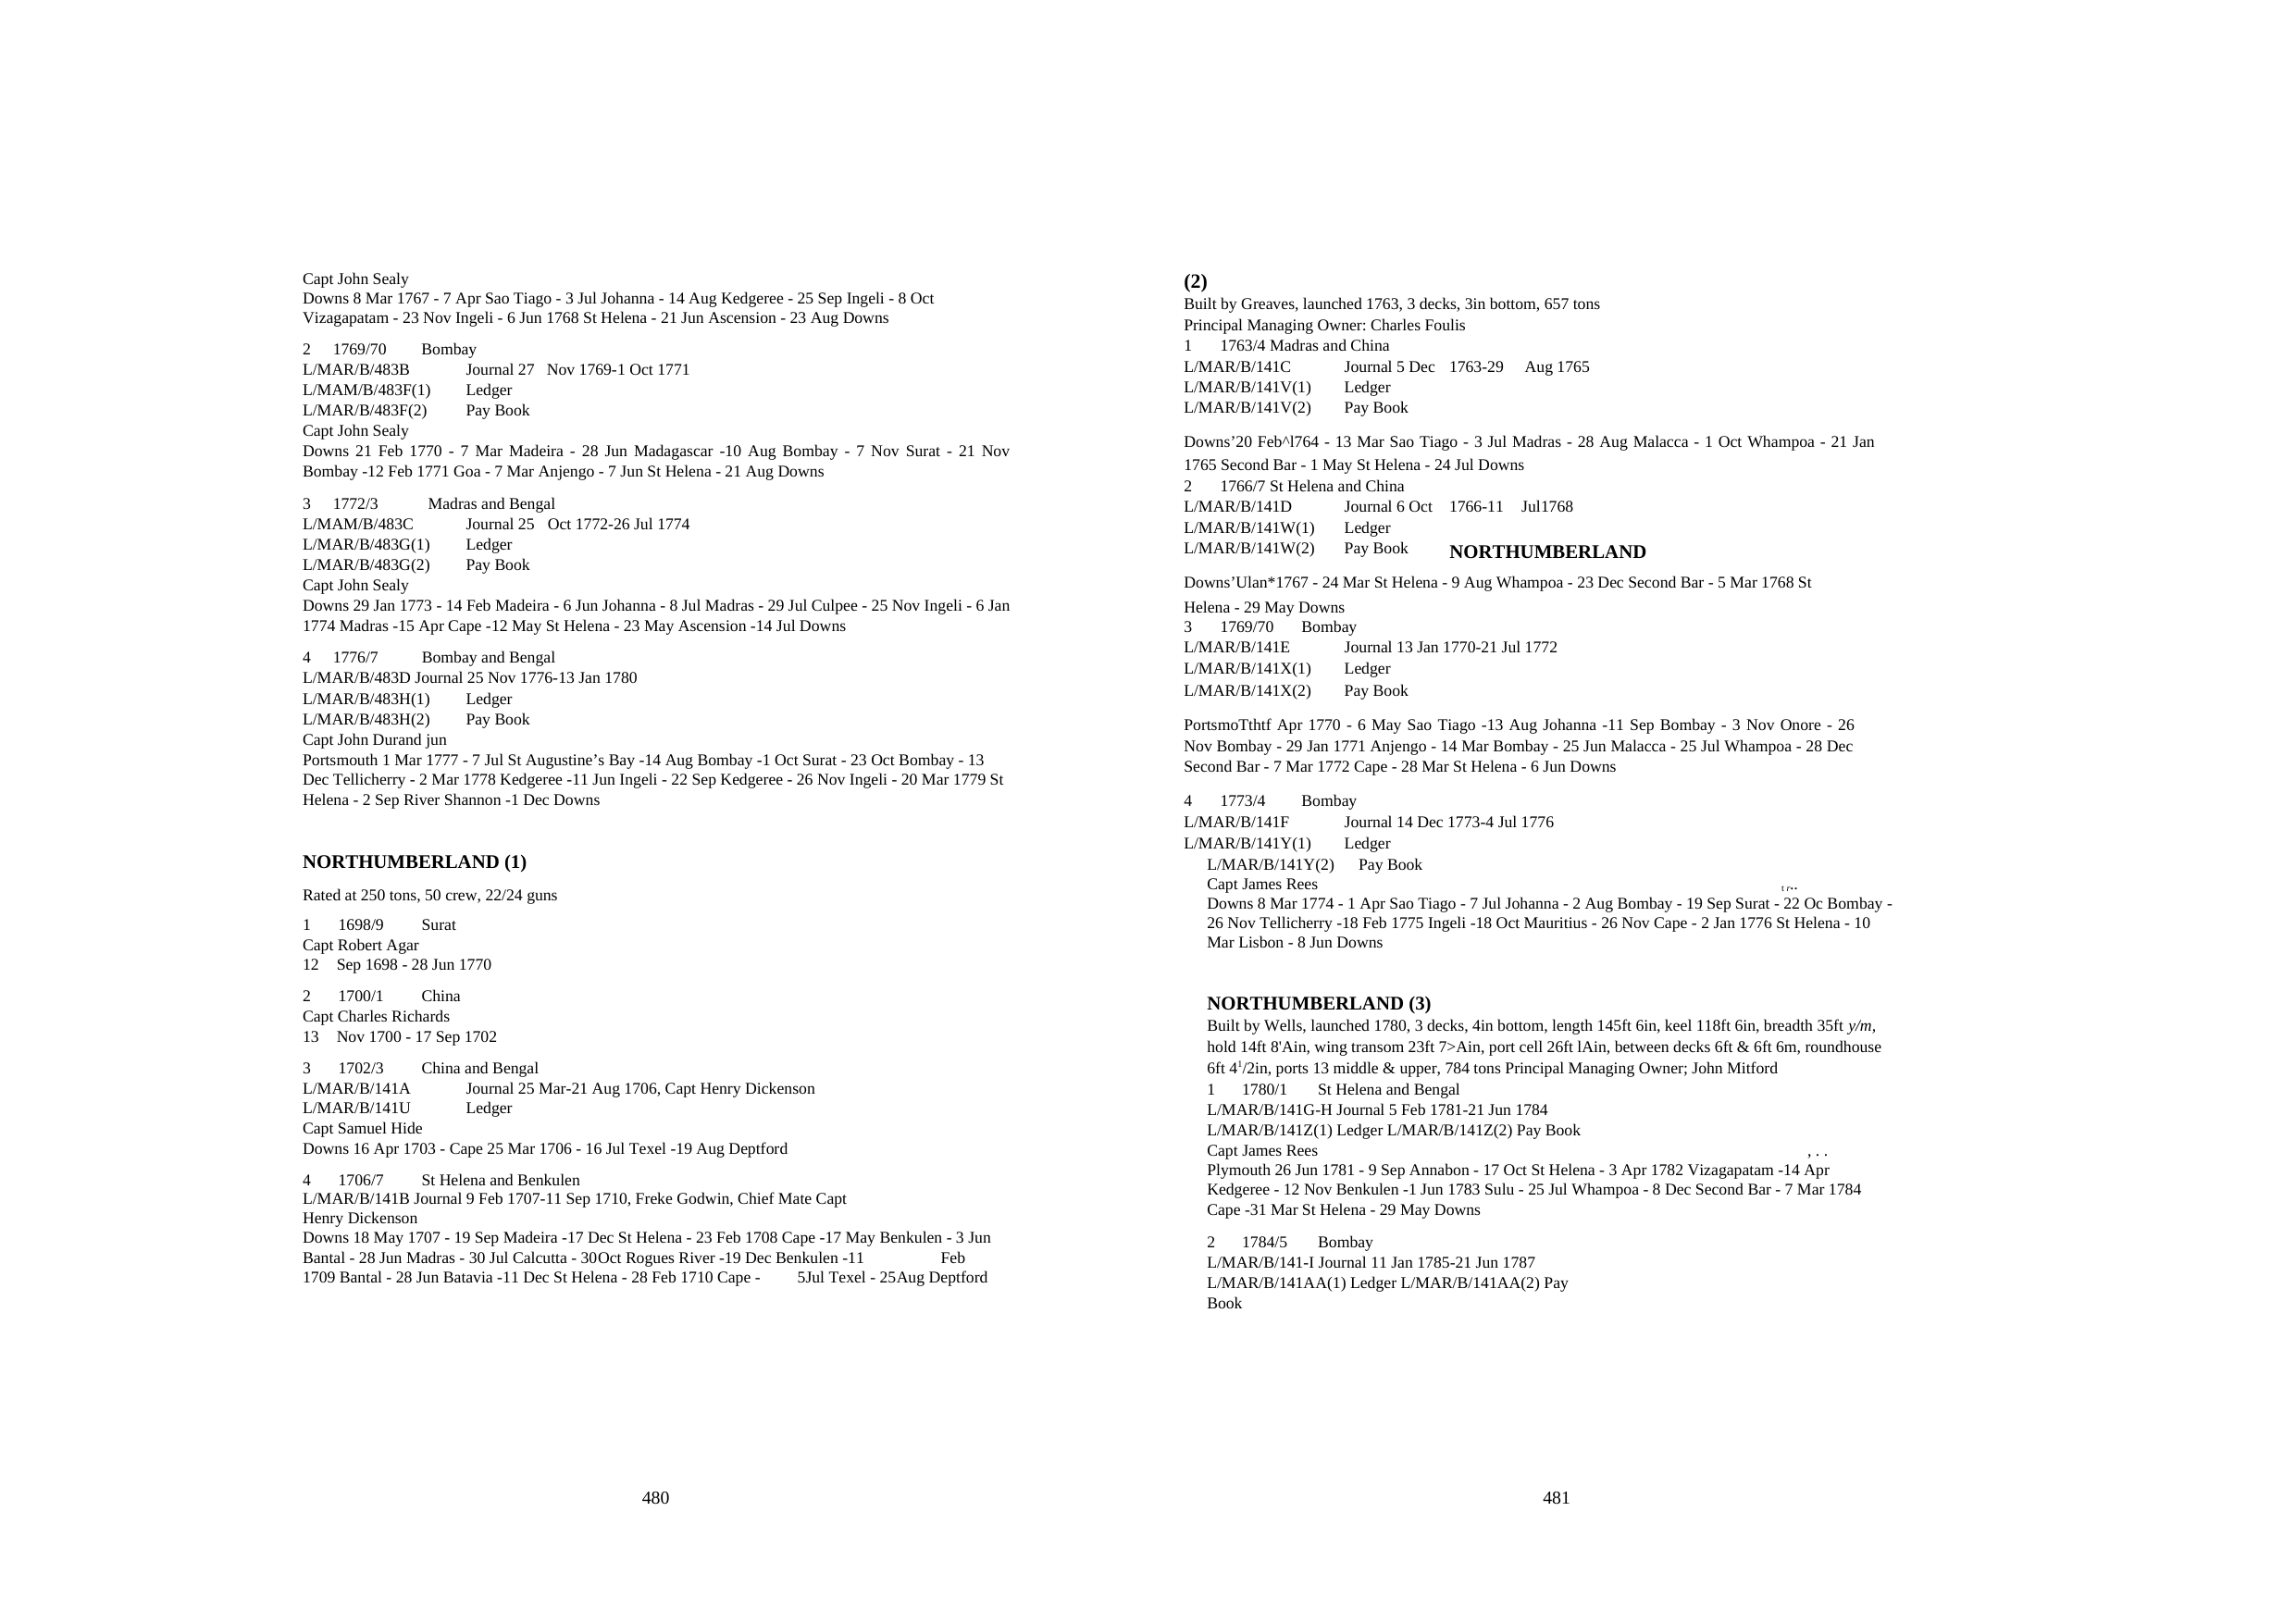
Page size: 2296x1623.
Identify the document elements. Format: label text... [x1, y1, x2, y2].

text Capt John Sealy [303, 575, 1012, 594]
text Downs 18 May 1707 - 19 Sep Madeira -17 Dec St Helena - 23 Feb 1708 Cape -17 May Benkulen - 3 Jun Bantal - 28 Jun Madras - 30 Jul Calcutta - 30 Oct Rogues River -19 Dec Benkulen -11 Feb [303, 1228, 1012, 1267]
text Downs 16 Apr 1703 - Cape 25 Mar 1706 - 16 Jul Texel -19 Aug Deptford [303, 1138, 1012, 1158]
text Downs 8 Mar 1767 - 7 Apr Sao Tiago - 3 Jul Johanna - 14 Aug Kedgeree - 25 Sep Ingeli - 8 Oct Vizagapatam - 23 Nov Ingeli - 6 Jun 1768 St Helena - 21 Jun Ascension - 23 Aug Downs [303, 288, 1012, 328]
text L/MAR/B/483G(2) Pay Book [303, 553, 1012, 575]
text L/MAR/B/141E Journal 13 Jan 1770-21 Jul 1772 [1184, 636, 1894, 657]
list 1700/1 China [303, 985, 1012, 1006]
subtitle NORTHUMBERLAND (3) [1207, 993, 1894, 1014]
text L/MAR/B/141F Journal 14 Dec 1773-4 Jul 1776 [1184, 811, 1894, 832]
list 1769/70 Bombay [1184, 617, 1894, 636]
text Rated at 250 tons, 50 crew, 22/24 guns [303, 886, 1012, 905]
list 1776/7 Bombay and Bengal [303, 647, 1012, 667]
subtitle (2) [1184, 270, 1894, 292]
list 1784/5 Bombay [1207, 1232, 1894, 1252]
list 1698/9 Surat [303, 915, 1012, 935]
list Sep 1698 - 28 Jun 1770 [303, 955, 1012, 974]
list 1772/3 Madras and Bengal [303, 493, 1012, 513]
text Capt Samuel Hide [303, 1118, 1012, 1138]
text L/MAR/B/141W(1) Ledger [1184, 516, 1894, 538]
text L/MAR/B/483B Journal 27 Nov 1769-1 Oct 1771 [303, 359, 1012, 379]
list Nov 1700 - 17 Sep 1702 [303, 1026, 1012, 1047]
text Plymouth 26 Jun 1781 - 9 Sep Annabon - 17 Oct St Helena - 3 Apr 1782 Vizagapatam -14 Apr Kedgeree - 12 Nov Benkulen -1 Jun 1783 Sulu - 25 Jul Whampoa - 8 Dec Second Bar - 7 Mar 1784 Cape -31 Mar St Helena - 29 May Downs [1207, 1159, 1894, 1219]
text PortsmoTthtf Apr 1770 - 6 May Sao Tiago -13 Aug Johanna -11 Sep Bombay - 3 Nov Onore - 26 Nov Bombay - 29 Jan 1771 Anjengo - 14 Mar Bombay - 25 Jun Malacca - 25 Jul Whampoa - 28 Dec Second Bar - 7 Mar 1772 Cape - 28 Mar St Helena - 6 Jun Downs [1184, 714, 1855, 776]
text 1709 Bantal - 28 Jun Batavia -11 Dec St Helena - 28 Feb 1710 Cape - 5 Jul Texel - 25 Aug Deptford [303, 1267, 1012, 1287]
text L/MAM/B/483F(1) Ledger [303, 379, 1012, 400]
text L/MAR/B/141W(2) Pay Book [1184, 538, 1894, 558]
text L/MAR/B/483F(2) Pay Book [303, 400, 1012, 420]
text L/MAR/B/141-I Journal 11 Jan 1785-21 Jun 1787 L/MAR/B/141AA(1) Ledger L/MAR/B/141AA(2) Pay Book [1207, 1252, 1603, 1313]
text L/MAR/B/141Y(1) Ledger [1184, 832, 1894, 853]
text Capt John Sealy [303, 270, 1012, 288]
text Capt Charles Richards [303, 1006, 1012, 1026]
text Capt James Rees , . . [1207, 1140, 1894, 1159]
text Downs 21 Feb 1770 - 7 Mar Madeira - 28 Jun Madagascar -10 Aug Bombay - 7 Nov Surat - 21 Nov Bombay -12 Feb 1771 Goa - 7 Mar Anjengo - 7 Jun St Helena - 21 Aug Downs [303, 440, 1012, 481]
text L/MAR/B/483D Journal 25 Nov 1776-13 Jan 1780 L/MAR/B/483H(1) Ledger [303, 667, 710, 709]
text Downs 8 Mar 1774 - 1 Apr Sao Tiago - 7 Jul Johanna - 2 Aug Bombay - 19 Sep Surat - 22 Oc Bombay - 26 Nov Tellicherry -18 Feb 1775 Ingeli -18 Oct Mauritius - 26 Nov Cape - 2 Jan 1776 St Helena - 10 Mar Lisbon - 8 Jun Downs [1207, 894, 1894, 952]
text L/MAR/B/141C Journal 5 Dec 1763-29 Aug 1765 [1184, 355, 1894, 376]
text Built by Greaves, launched 1763, 3 decks, 3in bottom, 657 tons Principal Managing Owner: Charles Foulis [1184, 292, 1619, 335]
text Capt John Durand jun [303, 729, 1012, 750]
text Portsmouth 1 Mar 1777 - 7 Jul St Augustine’s Bay -14 Aug Bombay -1 Oct Surat - 23 Oct Bombay - 13 Dec Tellicherry - 2 Mar 1778 Kedgeree -11 Jun Ingeli - 22 Sep Kedgeree - 26 Nov Ingeli - 20 Mar 1779 St Helena - 2 Sep River Shannon -1 Dec Downs [303, 750, 1012, 810]
list 1766/7 St Helena and China [1184, 476, 1894, 496]
list 1763/4 Madras and China [1184, 335, 1894, 355]
text L/MAR/B/141B Journal 9 Feb 1707-11 Sep 1710, Freke Godwin, Chief Mate Capt Henry Dickenson [303, 1190, 891, 1228]
text L/MAR/B/141G-H Journal 5 Feb 1781-21 Jun 1784 L/MAR/B/141Z(1) Ledger L/MAR/B/141Z(2) Pay Book [1207, 1099, 1585, 1140]
list 1773/4 Bombay [1184, 792, 1894, 811]
text L/MAR/B/483G(1) Ledger [303, 534, 1012, 553]
text Capt James Rees t r.. [1207, 874, 1894, 894]
text L/MAR/B/141Y(2) Pay Book [1207, 853, 1894, 874]
list 1780/1 St Helena and Bengal [1207, 1078, 1894, 1099]
text L/MAR/B/141A Journal 25 Mar-21 Aug 1706, Capt Henry Dickenson [303, 1077, 1012, 1097]
text Capt Robert Agar [303, 935, 1012, 955]
text L/MAR/B/141V(1) Ledger [1184, 376, 1894, 397]
text L/MAR/B/141D Journal 6 Oct 1766-11 Jul 1768 [1184, 496, 1894, 516]
text L/MAR/B/141X(1) Ledger [1184, 657, 1894, 678]
text Downs’Ulan*1767 - 24 Mar St Helena - 9 Aug Whampoa - 23 Dec Second Bar - 5 Mar 1768 St Helena - 29 May Downs [1184, 568, 1823, 617]
subtitle NORTHUMBERLAND (1) [303, 851, 1012, 873]
text L/MAR/B/141X(2) Pay Book [1184, 678, 1894, 700]
text L/MAR/B/141V(2) Pay Book [1184, 397, 1894, 417]
text NORTHUMBERLAND [1449, 558, 1659, 563]
list 1769/70 Bombay [303, 339, 1012, 359]
list 1702/3 China and Bengal [303, 1059, 1012, 1077]
text Capt John Sealy [303, 420, 1012, 440]
text L/MAM/B/483C Journal 25 Oct 1772-26 Jul 1774 [303, 513, 1012, 534]
text L/MAR/B/483H(2) Pay Book [303, 709, 1012, 729]
text Built by Wells, launched 1780, 3 decks, 4in bottom, length 145ft 6in, keel 118ft 6in, breadth 35ft y/m, hold 14ft 8'Ain, wing transom 23ft 7>Ain, port cell 26ft lAin, between decks 6ft & 6ft 6m, roundhouse 6ft 41/2in, ports 13 middle & upper, 784 tons Principal Managing Owner; John Mitford [1207, 1014, 1894, 1078]
text L/MAR/B/141U Ledger [303, 1097, 1012, 1118]
text Downs’20 Feb^l764 - 13 Mar Sao Tiago - 3 Jul Madras - 28 Aug Malacca - 1 Oct Whampoa - 21 Jan 1765 Second Bar - 1 May St Helena - 24 Jul Downs [1184, 428, 1877, 476]
text Downs 29 Jan 1773 - 14 Feb Madeira - 6 Jun Johanna - 8 Jul Madras - 29 Jul Culpee - 25 Nov Ingeli - 6 Jan 1774 Madras -15 Apr Cape -12 May St Helena - 23 May Ascension -14 Jul Downs [303, 594, 1012, 635]
list 1706/7 St Helena and Benkulen [303, 1171, 1012, 1190]
